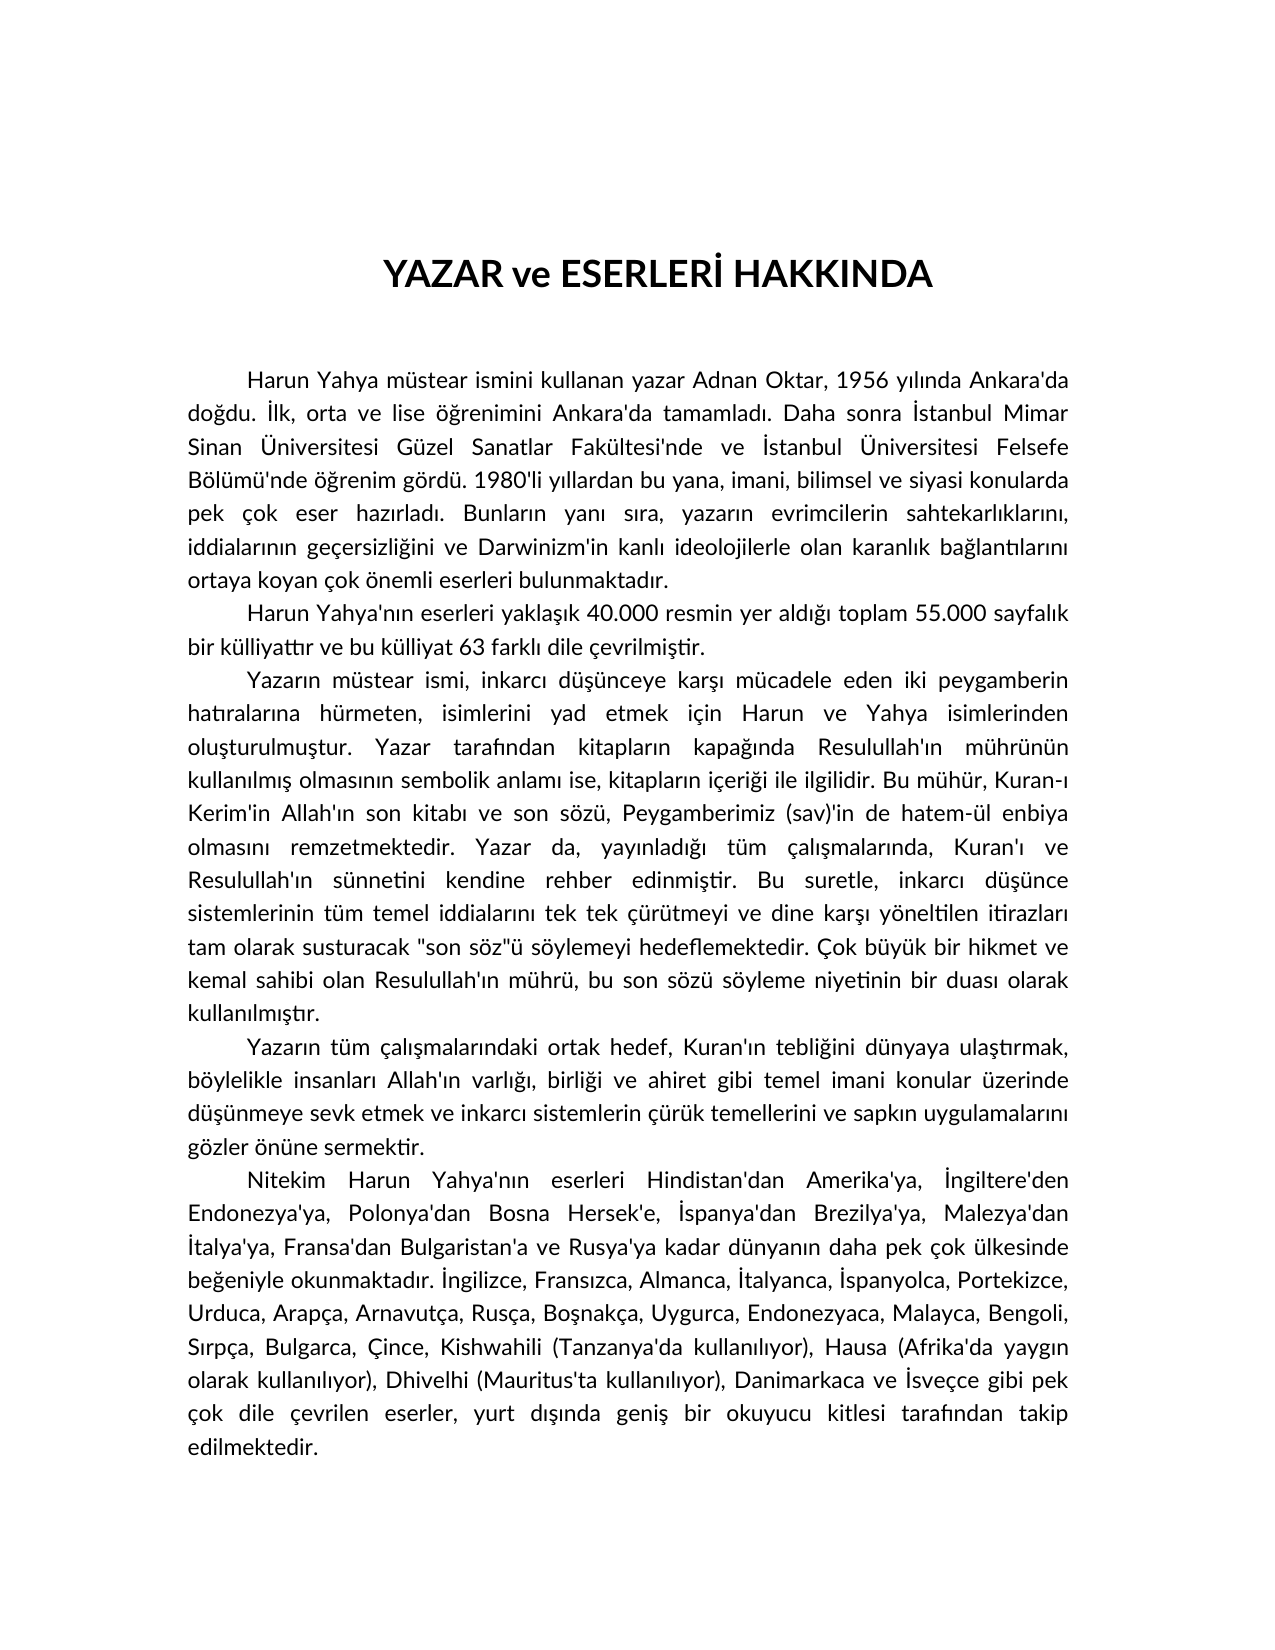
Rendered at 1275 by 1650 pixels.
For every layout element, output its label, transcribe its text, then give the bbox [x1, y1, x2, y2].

text Yazarın tüm çalışmalarındaki ortak hedef, Kuran'ın tebliğini dünyaya ulaştırmak, böylelikle insanları Allah'ın varlığı, birliği ve ahiret gibi temel imani konular üzerinde düşünmeye sevk etmek ve inkarcı sistemlerin çürük temellerini ve sapkın uygulamalarını gözler önüne sermektir. [187, 1028, 1070, 1162]
text Nitekim Harun Yahya'nın eserleri Hindistan'dan Amerika'ya, İngiltere'den Endonezya'ya, Polonya'dan Bosna Hersek'e, İspanya'dan Brezilya'ya, Malezya'dan İtalya'ya, Fransa'dan Bulgaristan'a ve Rusya'ya kadar dünyanın daha pek çok ülkesinde beğeniyle okunmaktadır. İngilizce, Fransızca, Almanca, İtalyanca, İspanyolca, Portekizce, Urduca, Arapça, Arnavutça, Rusça, Boşnakça, Uygurca, Endonezyaca, Malayca, Bengoli, Sırpça, Bulgarca, Çince, Kishwahili (Tanzanya'da kullanılıyor), Hausa (Afrika'da yaygın olarak kullanılıyor), Dhivelhi (Mauritus'ta kullanılıyor), Danimarkaca ve İsveçce gibi pek çok dile çevrilen eserler, yurt dışında geniş bir okuyucu kitlesi tarafından takip edilmektedir. [187, 1162, 1070, 1462]
text Harun Yahya müstear ismini kullanan yazar Adnan Oktar, 1956 yılında Ankara'da doğdu. İlk, orta ve lise öğrenimini Ankara'da tamamladı. Daha sonra İstanbul Mimar Sinan Üniversitesi Güzel Sanatlar Fakültesi'nde ve İstanbul Üniversitesi Felsefe Bölümü'nde öğrenim gördü. 1980'li yıllardan bu yana, imani, bilimsel ve siyasi konularda pek çok eser hazırladı. Bunların yanı sıra, yazarın evrimcilerin sahtekarlıklarını, iddialarının geçersizliğini ve Darwinizm'in kanlı ideolojilerle olan karanlık bağlantılarını ortaya koyan çok önemli eserleri bulunmaktadır. [187, 362, 1070, 595]
text Yazarın müstear ismi, inkarcı düşünceye karşı mücadele eden iki peygamberin hatıralarına hürmeten, isimlerini yad etmek için Harun ve Yahya isimlerinden oluşturulmuştur. Yazar tarafından kitapların kapağında Resulullah'ın mührünün kullanılmış olmasının sembolik anlamı ise, kitapların içeriği ile ilgilidir. Bu mühür, Kuran-ı Kerim'in Allah'ın son kitabı ve son sözü, Peygamberimiz (sav)'in de hatem-ül enbiya olmasını remzetmektedir. Yazar da, yayınladığı tüm çalışmalarında, Kuran'ı ve Resulullah'ın sünnetini kendine rehber edinmiştir. Bu suretle, inkarcı düşünce sistemlerinin tüm temel iddialarını tek tek çürütmeyi ve dine karşı yöneltilen itirazları tam olarak susturacak "son söz"ü söylemeyi hedeflemektedir. Çok büyük bir hikmet ve kemal sahibi olan Resulullah'ın mührü, bu son sözü söyleme niyetinin bir duası olarak kullanılmıştır. [187, 662, 1070, 1028]
subtitle YAZAR ve ESERLERİ HAKKINDA [187, 250, 1070, 295]
text Harun Yahya'nın eserleri yaklaşık 40.000 resmin yer aldığı toplam 55.000 sayfalık bir külliyattır ve bu külliyat 63 farklı dile çevrilmiştir. [187, 595, 1070, 662]
